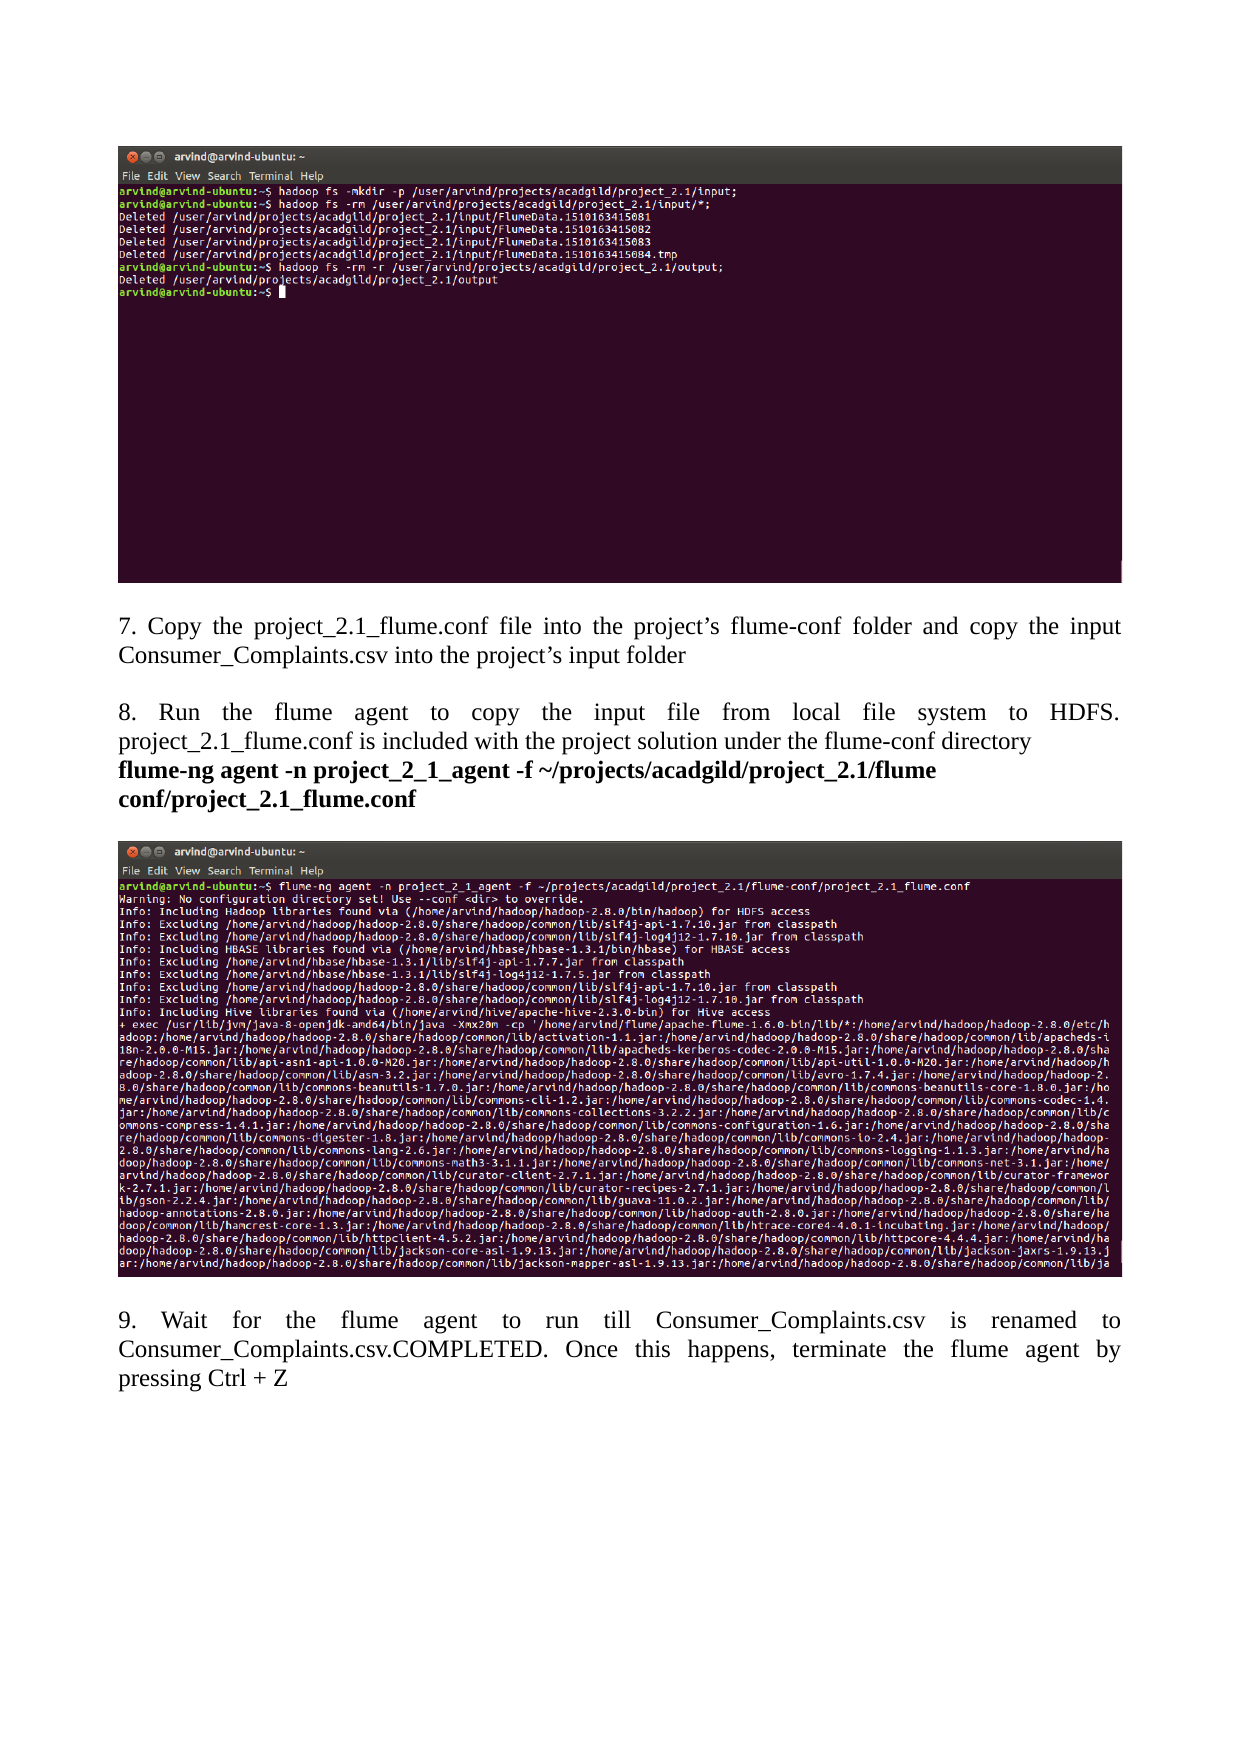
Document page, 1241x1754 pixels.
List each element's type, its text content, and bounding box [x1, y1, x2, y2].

text 7. Copy the project_2.1_flume.conf file into the project’s flume-conf folder and copy the input Consumer_Complaints.csv into the project’s input folder [118, 611, 1122, 669]
text 8. Run the flume agent to copy the input file from local file system to HDFS. project_2.1_flume.conf is included with the project solution under the flume-conf directory [118, 697, 1122, 755]
text flume-ng agent -n project_2_1_agent -f ~/projects/acadgild/project_2.1/flume conf/project_2.1_flume.conf [118, 755, 1122, 812]
text 9. Wait for the flume agent to run till Consumer_Complaints.csv is renamed to Consumer_Complaints.csv.COMPLETED. Once this happens, terminate the flume agent by pressing Ctrl + Z [118, 1305, 1122, 1392]
